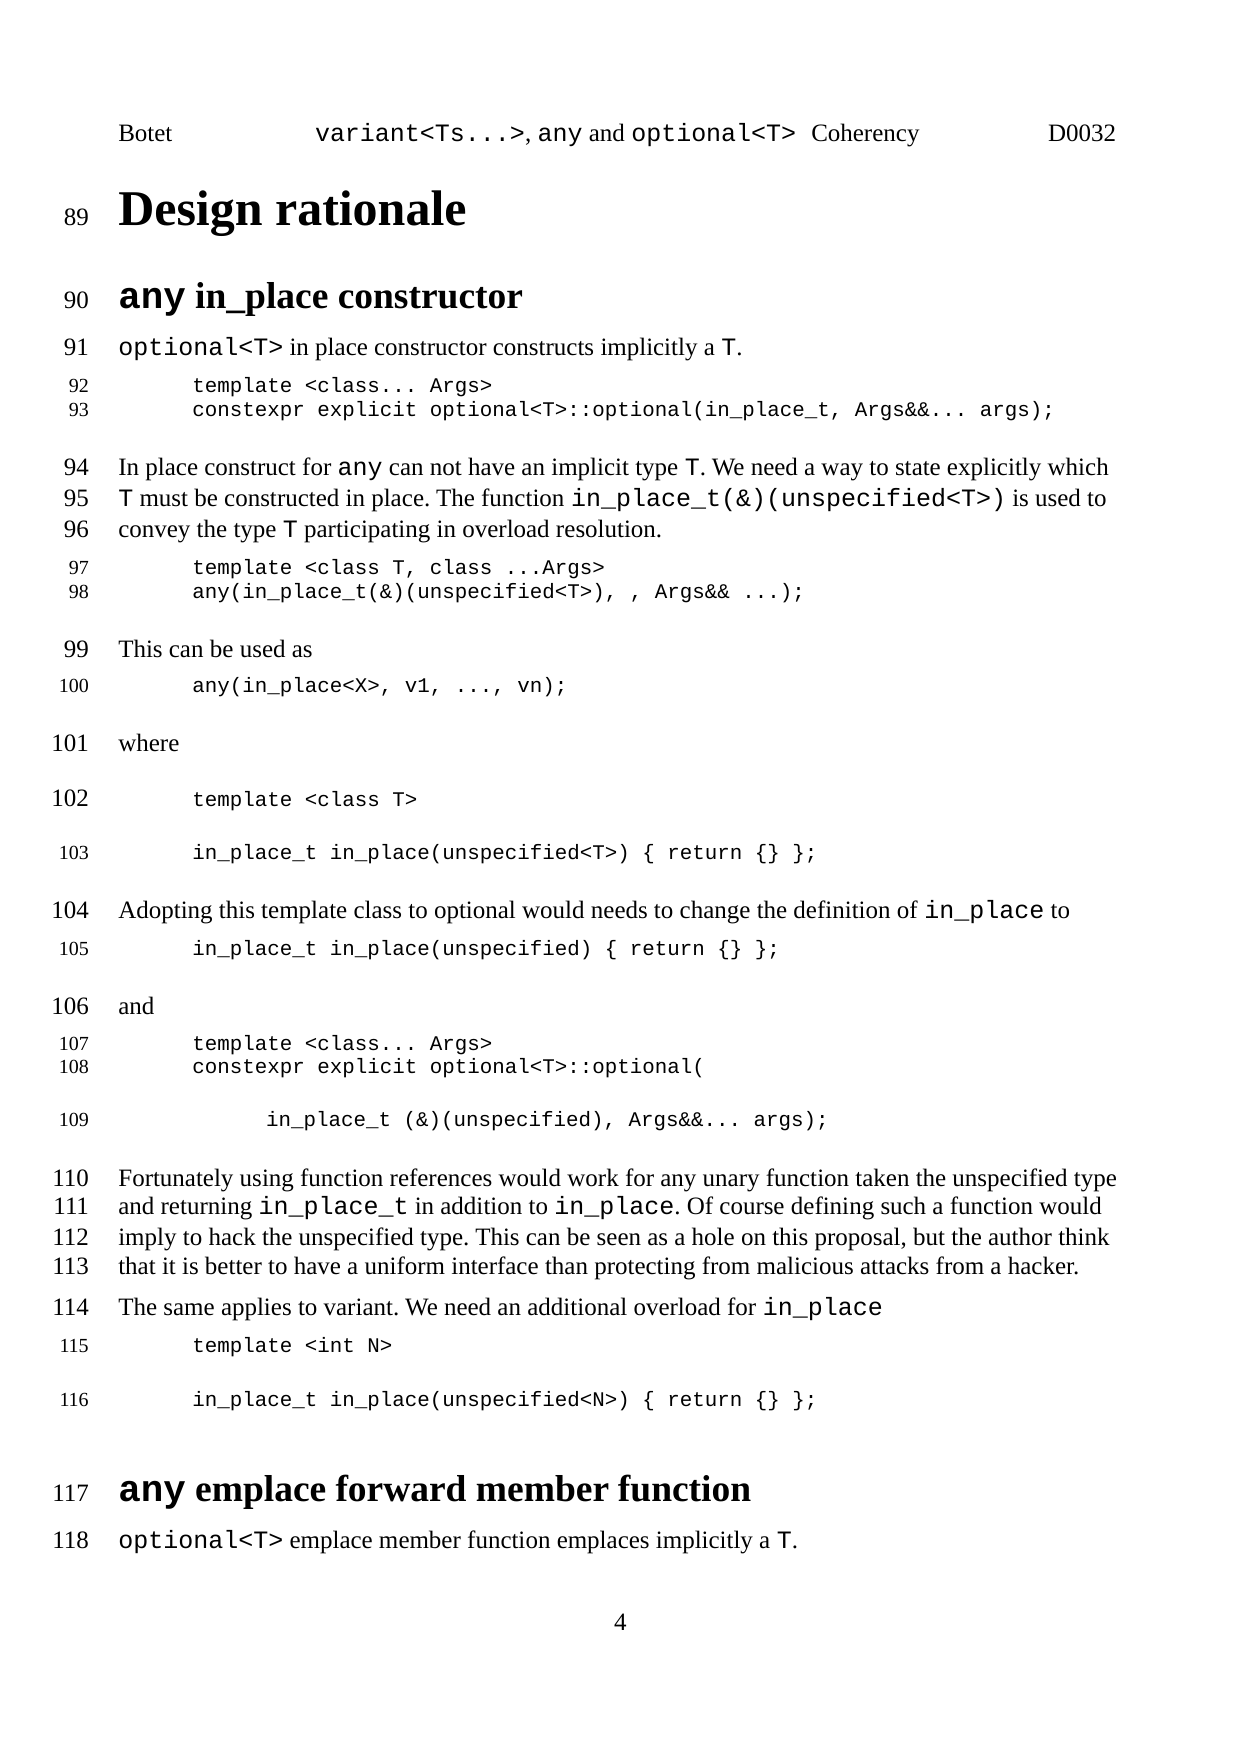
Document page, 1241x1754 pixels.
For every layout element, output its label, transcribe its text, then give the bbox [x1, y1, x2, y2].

text any(in_place<X>, v1, ..., vn); [118, 675, 1122, 699]
text in_place_t in_place(unspecified<T>) { return {} }; [118, 842, 1122, 866]
text and [118, 991, 1122, 1020]
text template <class T, class ...Args> [118, 557, 1122, 581]
text optional<T> in place constructor constructs implicitly a T. [118, 332, 1122, 363]
text where [118, 728, 1122, 757]
text any(in_place_t(&)(unspecified<T>), , Args&& ...); [118, 581, 1122, 604]
text constexpr explicit optional<T>::optional( [118, 1056, 1122, 1080]
text in_place_t in_place(unspecified) { return {} }; [118, 938, 1122, 962]
text template <class T> [118, 787, 1122, 812]
text in_place_t in_place(unspecified<N>) { return {} }; [118, 1389, 1122, 1412]
text The same applies to variant. We need an additional overload for in_place [118, 1292, 1122, 1323]
text template <int N> [118, 1336, 1122, 1359]
text template <class... Args> [118, 376, 1122, 399]
subtitle any in_place constructor [118, 273, 1122, 320]
text Adopting this template class to optional would needs to change the definition of in_place to [118, 895, 1122, 926]
text Fortunately using function references would work for any unary function taken the unspecified type and returning in_place_t in addition to in_place. Of course defining such a function would imply to hack the unspecified type. This can be seen as a hole on this proposal, but the author think that it is better to have a uniform interface than protecting from malicious attacks from a hacker. [118, 1163, 1122, 1280]
text template <class... Args> [118, 1033, 1122, 1056]
text This can be used as [118, 634, 1122, 663]
text optional<T> emplace member function emplaces implicitly a T. [118, 1526, 1122, 1556]
subtitle any emplace forward member function [118, 1467, 1122, 1513]
text constexpr explicit optional<T>::optional(in_place_t, Args&&... args); [118, 399, 1122, 423]
text In place construct for any can not have an implicit type T. We need a way to state explicitly which T must be constructed in place. The function in_place_t(&)(unspecified<T>) is used to convey the type T participating in overload resolution. [118, 452, 1122, 545]
subtitle Design rationale [118, 178, 1122, 236]
text in_place_t (&)(unspecified), Args&&... args); [118, 1109, 1122, 1133]
